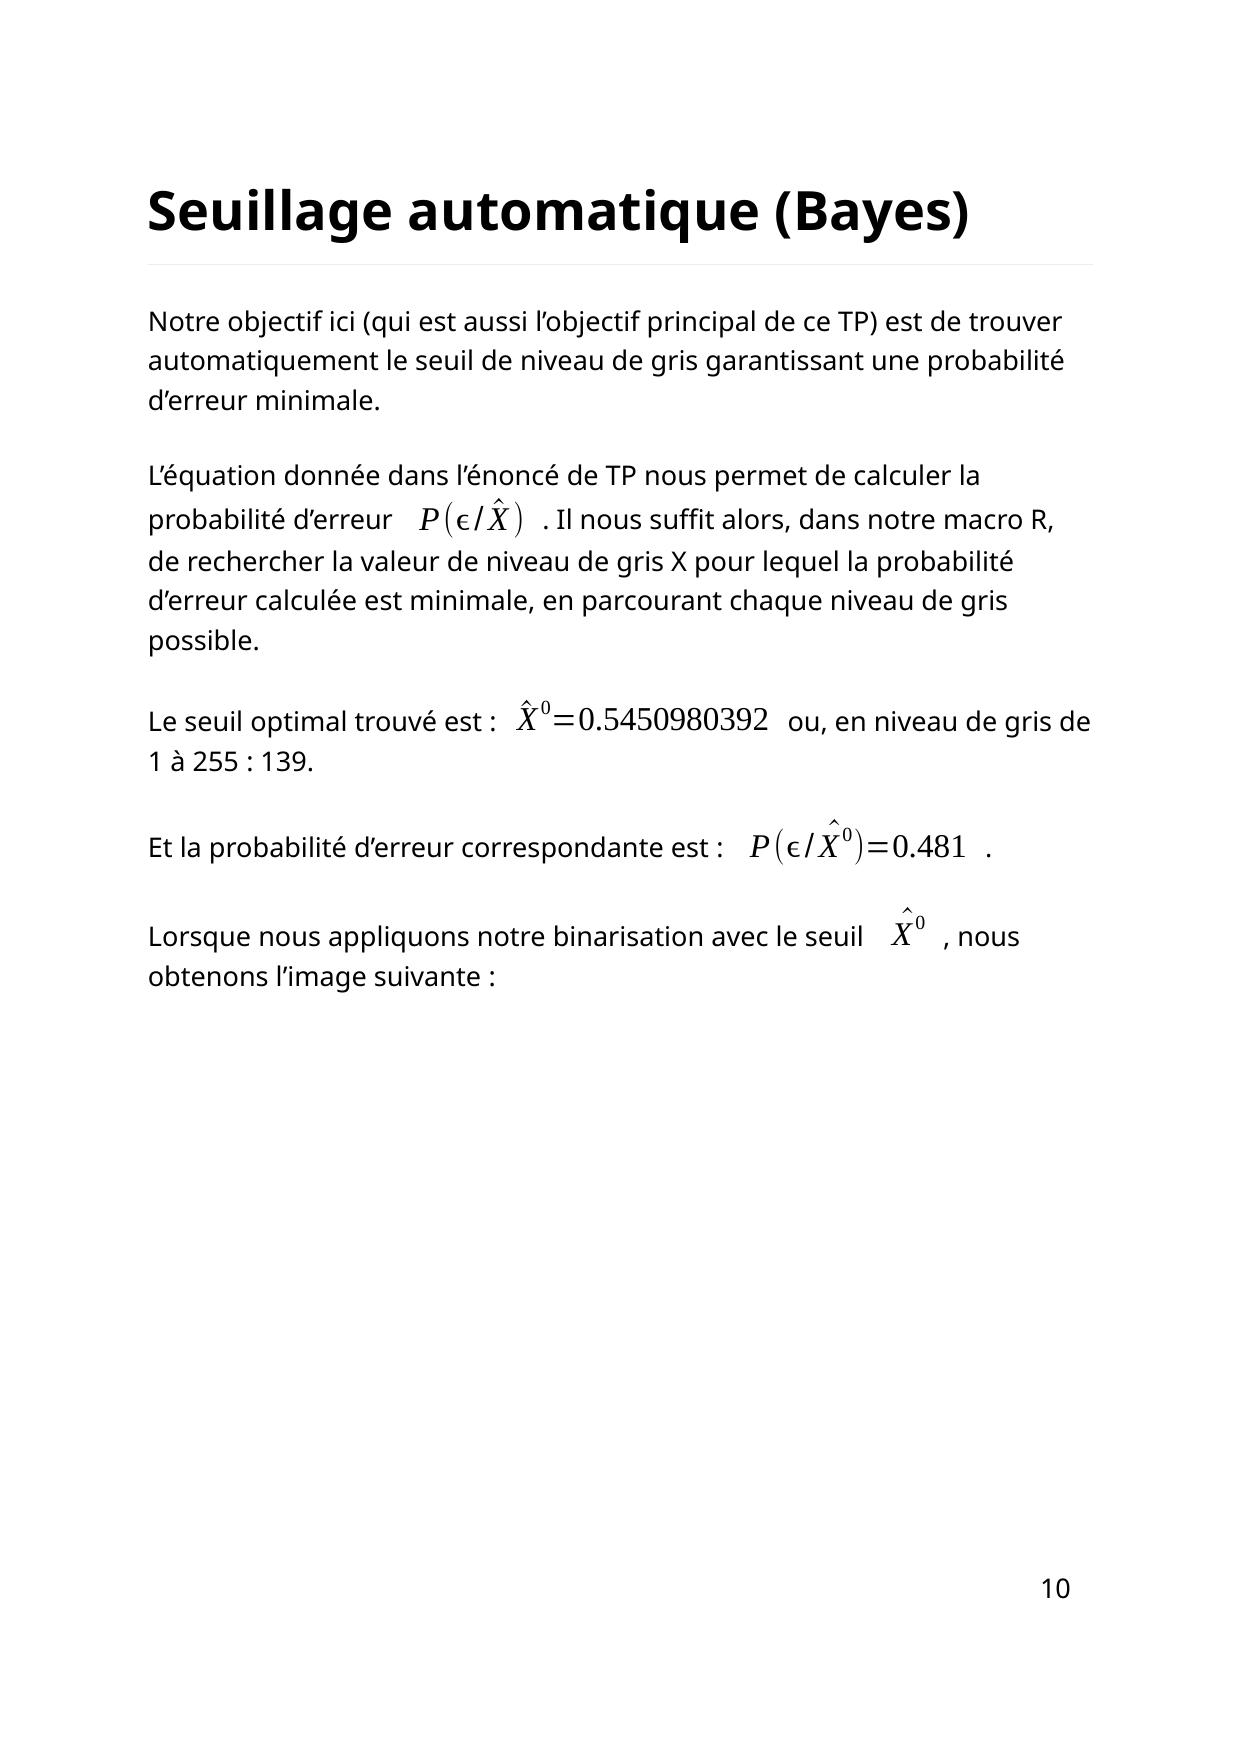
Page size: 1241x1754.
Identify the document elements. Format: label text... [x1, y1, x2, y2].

text Lorsque nous appliquons notre binarisation avec le seuil , nous obtenons l’image suivante : [148, 906, 1093, 994]
text Notre objectif ici (qui est aussi l’objectif principal de ce TP) est de trouver automatiquement le seuil de niveau de gris garantissant une probabilité d’erreur minimale. [148, 302, 1093, 418]
text Le seuil optimal trouvé est :ou, en niveau de gris de 1 à 255 : 139. [148, 697, 1093, 779]
subtitle Seuillage automatique (Bayes) [148, 173, 1093, 264]
text L’équation donnée dans l’énoncé de TP nous permet de calculer la probabilité d’erreur . Il nous suffit alors, dans notre macro R, de rechercher la valeur de niveau de gris X pour lequel la probabilité d’erreur calculée est minimale, en parcourant chaque niveau de gris possible. [148, 457, 1093, 658]
text Et la probabilité d’erreur correspondante est : . [148, 817, 1093, 867]
